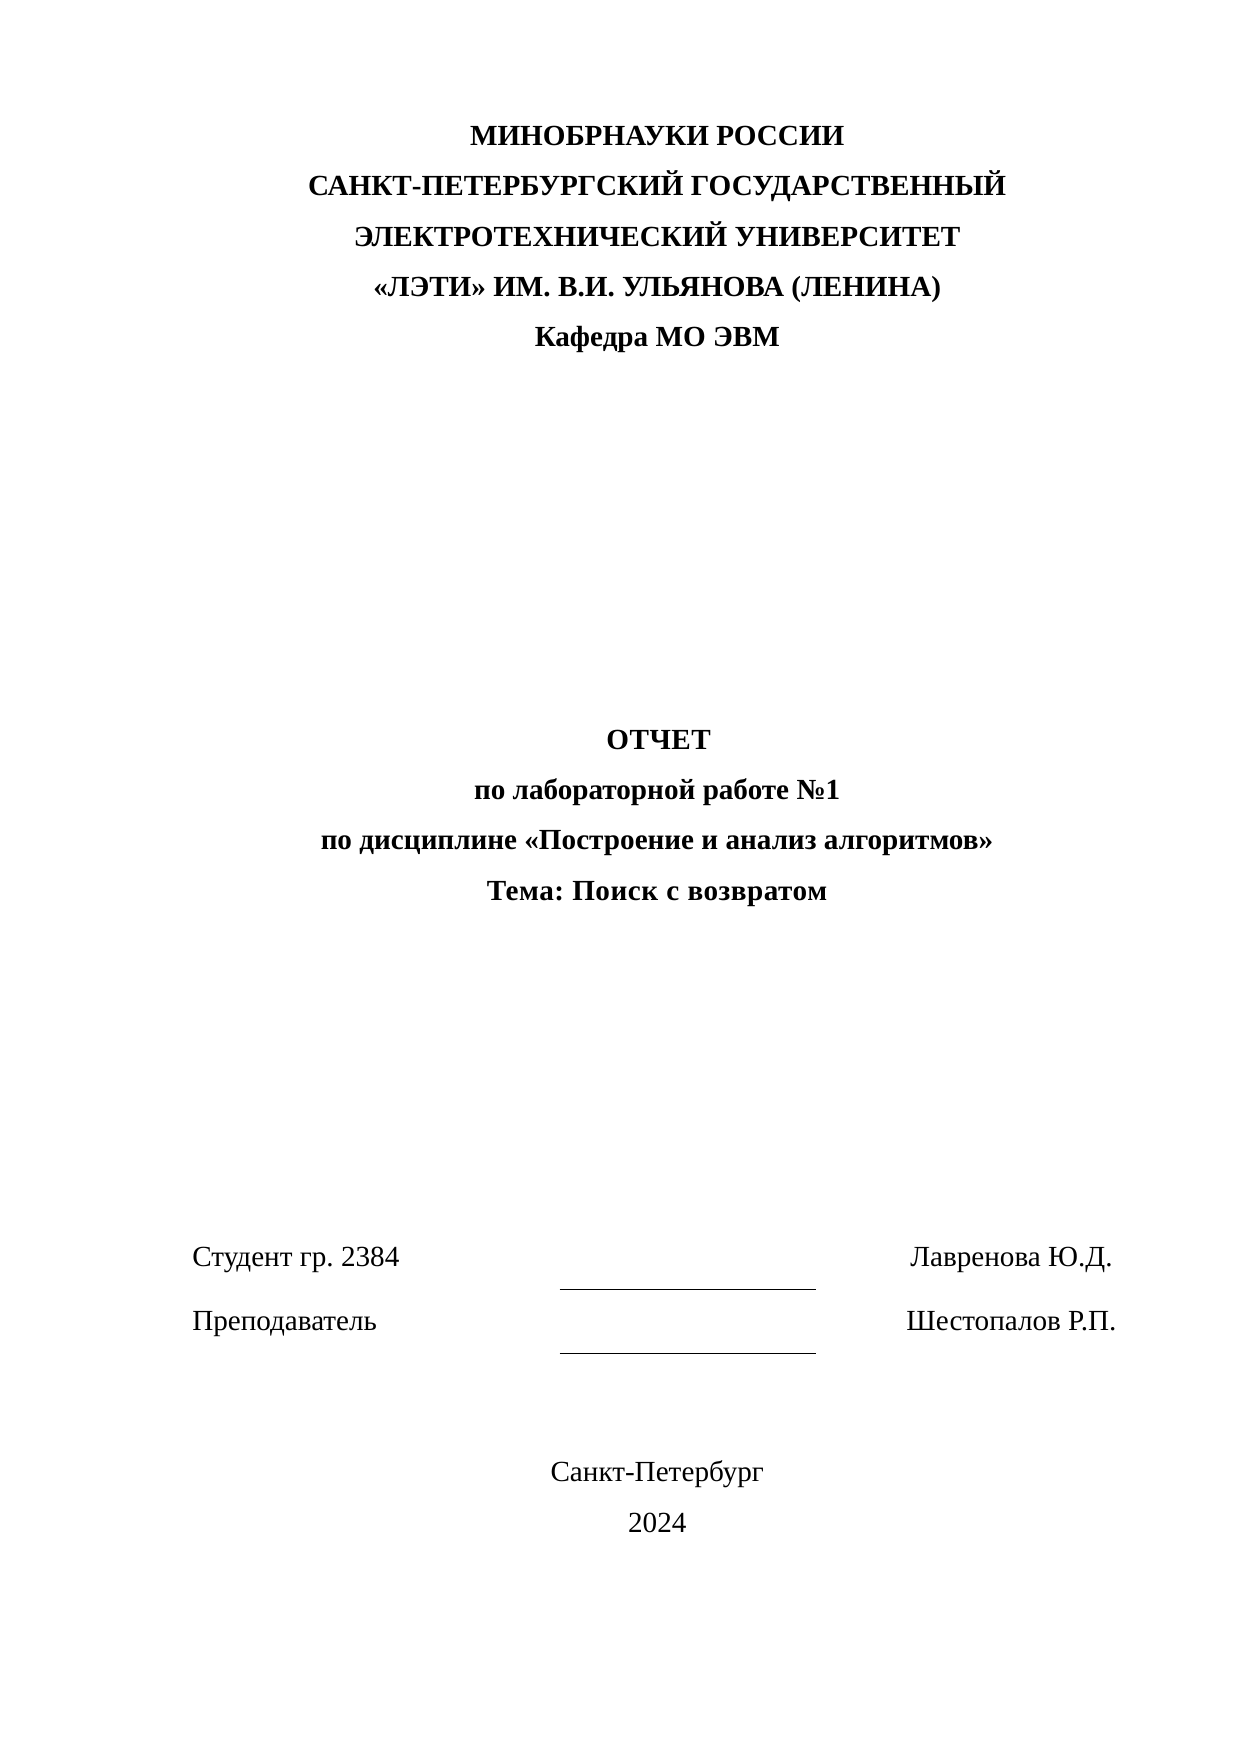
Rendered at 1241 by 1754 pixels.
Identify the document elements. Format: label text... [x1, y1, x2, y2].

text Тема: Поиск с возвратом [118, 873, 1122, 906]
table_cell Преподаватель [107, 1289, 559, 1353]
text по дисциплине «Построение и анализ алгоритмов» [118, 822, 1122, 856]
text Санкт-Петербургский государственный [118, 168, 1122, 202]
table_header Лавренова Ю.Д. [816, 1225, 1133, 1289]
table_cell Шестопалов Р.П. [816, 1289, 1133, 1353]
text по лабораторной работе №1 [118, 772, 1122, 806]
text «ЛЭТИ» им. В.И. Ульянова (Ленина) [118, 269, 1122, 303]
table_cell [560, 1290, 816, 1353]
text 2024 [118, 1505, 1122, 1538]
table_header Студент гр. 2384 [107, 1225, 559, 1289]
text Кафедра МО ЭВМ [118, 319, 1122, 353]
text МИНОБРНАУКИ РОССИИ [118, 118, 1122, 152]
text отчет [118, 722, 1122, 755]
text Санкт-Петербург [118, 1454, 1122, 1488]
text электротехнический университет [118, 219, 1122, 252]
table_header [560, 1225, 816, 1289]
